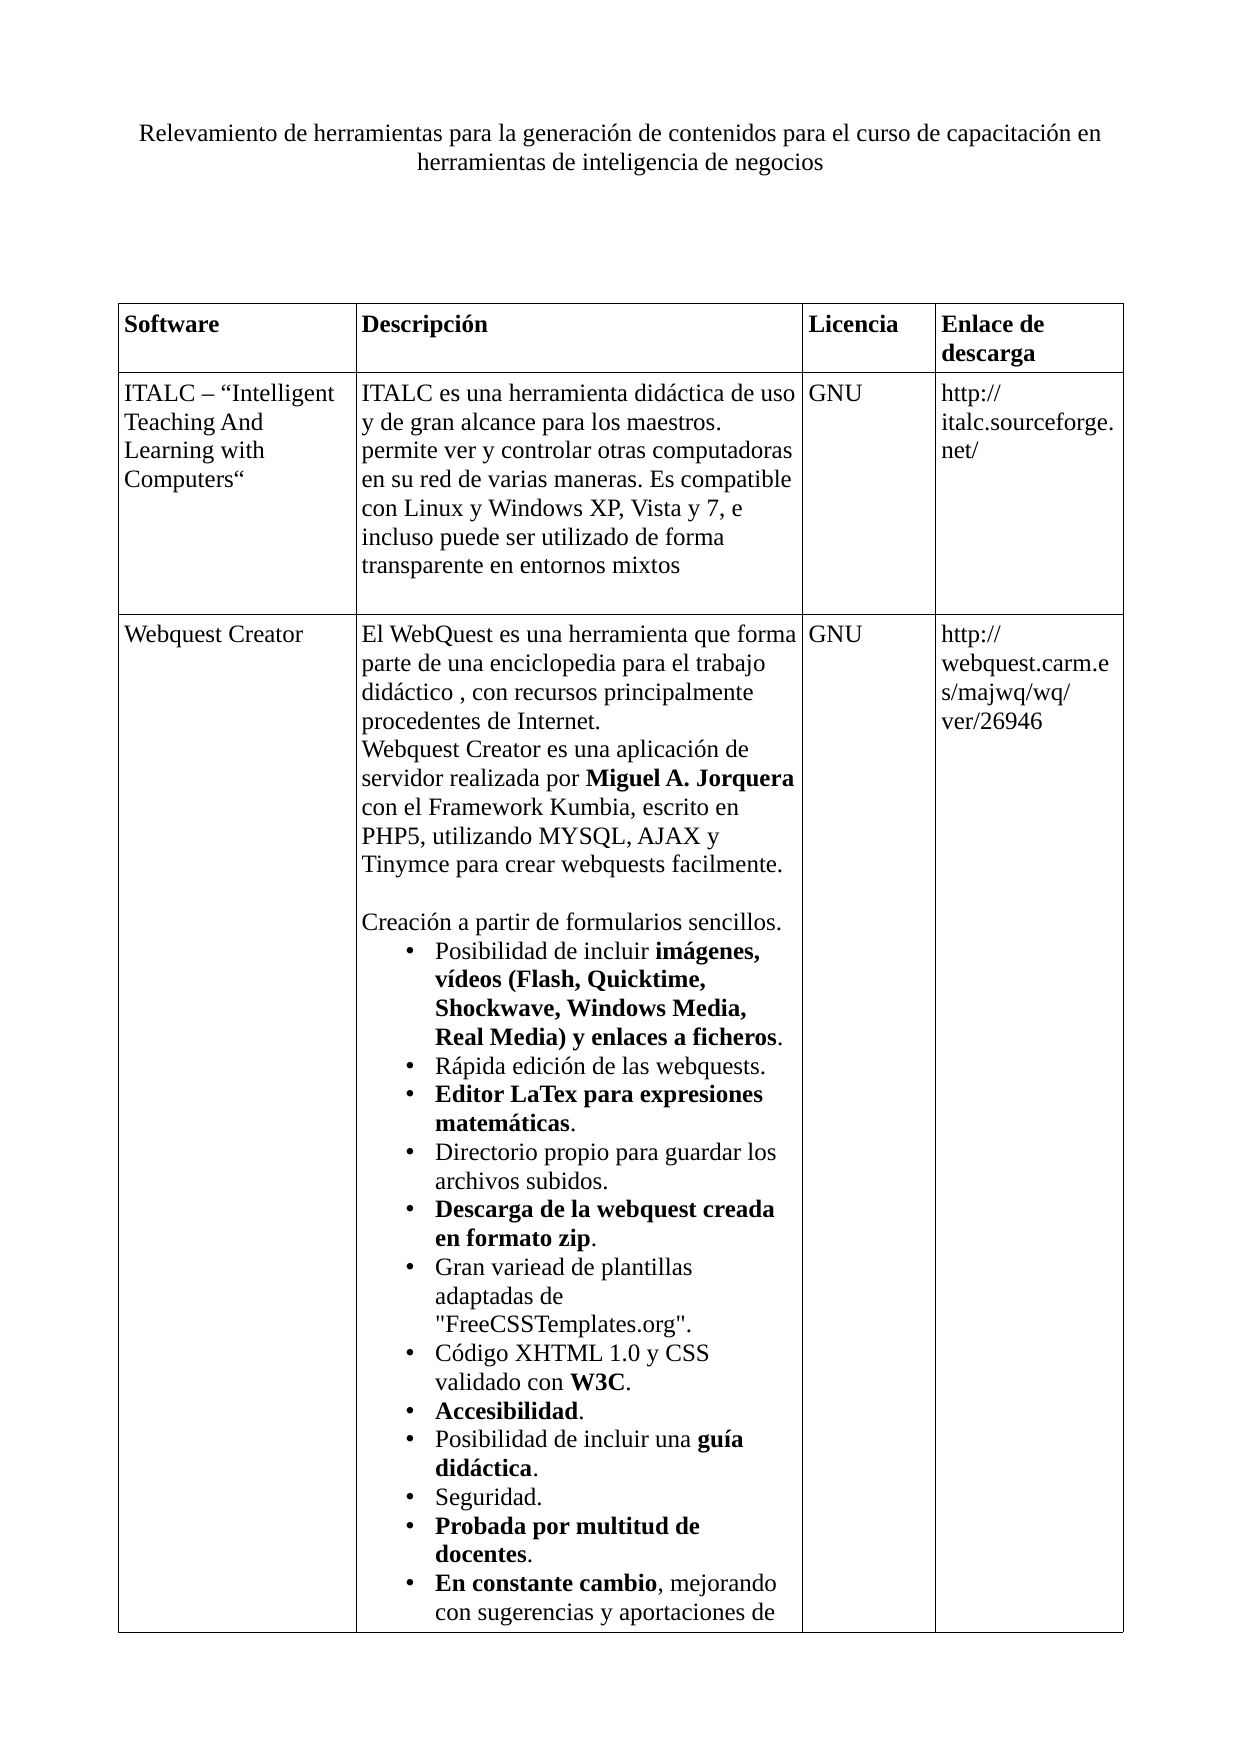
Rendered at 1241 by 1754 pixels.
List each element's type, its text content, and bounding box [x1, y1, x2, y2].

table_cell Webquest Creator [119, 615, 356, 1632]
text Relevamiento de herramientas para la generación de contenidos para el curso de capacitación en herramientas de inteligencia de negocios [118, 118, 1122, 176]
table_cell El WebQuest es una herramienta que forma parte de una enciclopedia para el trabajo didáctico , con recursos principalmente procedentes de Internet. Webquest Creator es una aplicación de servidor realizada por Miguel A. Jorquera con el Framework Kumbia, escrito en PHP5, utilizando MYSQL, AJAX y Tinymce para crear webquests facilmente. Creación a partir de formularios sencillos. Posibilidad de incluir imágenes, vídeos (Flash, Quicktime, Shockwave, Windows Media, Real Media) y enlaces a ficheros. Rápida edición de las webquests. Editor LaTex para expresiones matemáticas. Directorio propio para guardar los archivos subidos. Descarga de la webquest creada en formato zip. Gran variead de plantillas adaptadas de "FreeCSSTemplates.org". Código XHTML 1.0 y CSS validado con W3C. Accesibilidad. Posibilidad de incluir una guía didáctica. Seguridad. Probada por multitud de docentes. En constante cambio, mejorando con sugerencias y aportaciones de [357, 615, 802, 1632]
table_cell http://italc.sourceforge.net/ [936, 373, 1123, 614]
table_header Licencia [803, 304, 935, 372]
table_header Software [119, 304, 356, 372]
table_header Descripción [357, 304, 802, 372]
table_cell GNU [803, 615, 935, 1632]
table_cell GNU [803, 373, 935, 614]
table_cell ITALC es una herramienta didáctica de uso y de gran alcance para los maestros. permite ver y controlar otras computadoras en su red de varias maneras. Es compatible con Linux y Windows XP, Vista y 7, e incluso puede ser utilizado de forma transparente en entornos mixtos [357, 373, 802, 614]
table_header Enlace de descarga [936, 304, 1123, 372]
table_cell http://webquest.carm.es/majwq/wq/ver/26946 [936, 615, 1123, 1632]
table_cell ITALC – “Intelligent Teaching And Learning with Computers“ [119, 373, 356, 614]
